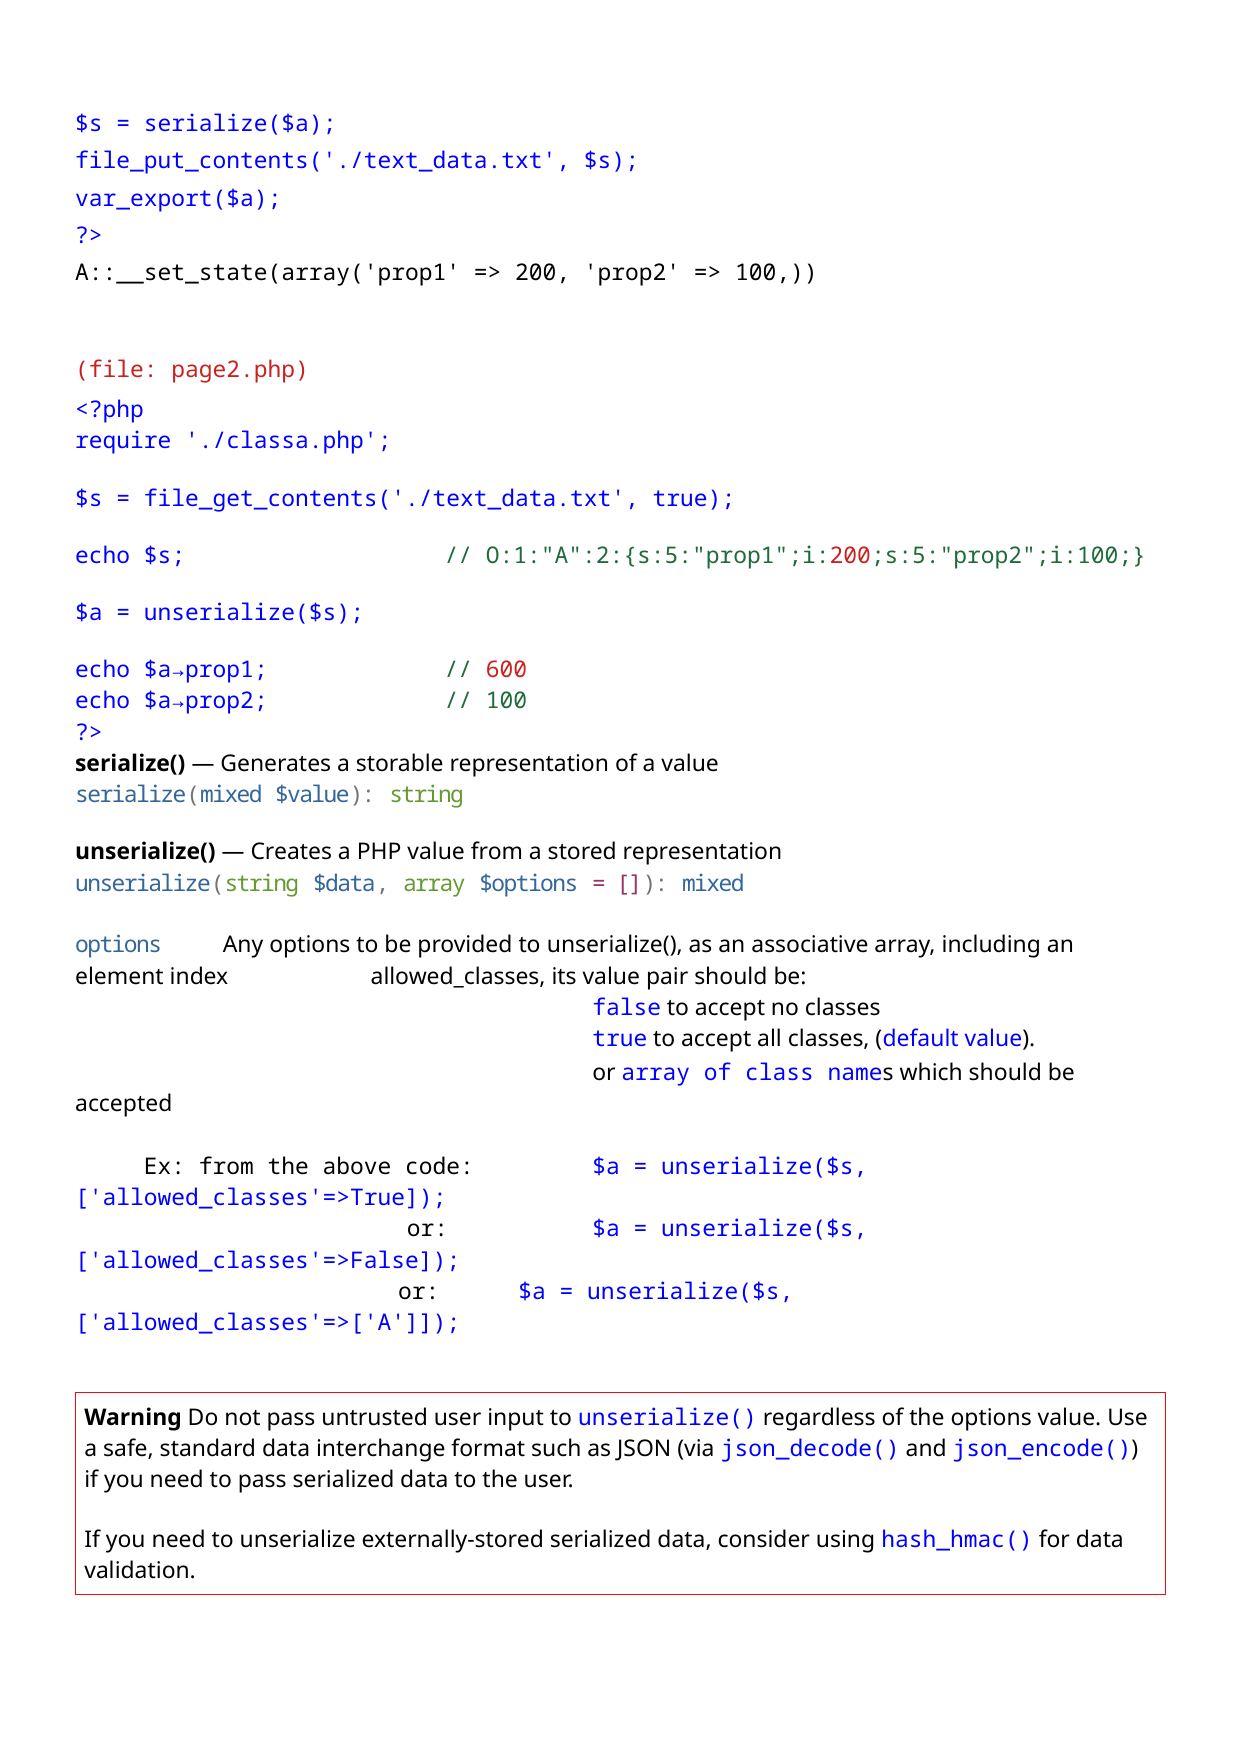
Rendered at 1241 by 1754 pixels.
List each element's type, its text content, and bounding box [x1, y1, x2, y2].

text require './classa.php'; [75, 424, 1166, 456]
text echo $s; // O:1:"A":2:{s:5:"prop1";i:200;s:5:"prop2";i:100;} [75, 539, 1166, 570]
list or array of class names which should be accepted [75, 1053, 1166, 1119]
text $s = file_get_contents('./text_data.txt', true); [75, 481, 1166, 513]
list Ex: from the above code: $a = unserialize($s, ['allowed_classes'=>True]); [75, 1150, 1166, 1212]
text unserialize(string $data, array $options = []): mixed [75, 866, 1166, 898]
text ?> [75, 219, 1166, 250]
text serialize() — Generates a storable representation of a value [75, 747, 1166, 778]
list or: $a = unserialize($s, ['allowed_classes'=>['A']]); [75, 1275, 1166, 1337]
text $s = serialize($a); [75, 107, 1166, 138]
text A::__set_state(array('prop1' => 200, 'prop2' => 100,)) [75, 256, 1166, 287]
list true to accept all classes, (default value). [75, 1022, 1166, 1053]
text file_put_contents('./text_data.txt', $s); [75, 144, 1166, 176]
text var_export($a); [75, 182, 1166, 213]
text serialize(mixed $value): string [75, 778, 1166, 809]
list or: $a = unserialize($s, ['allowed_classes'=>False]); [75, 1212, 1166, 1275]
text echo $a→prop1; // 600 [75, 653, 1166, 684]
text Warning Do not pass untrusted user input to unserialize() regardless of the options value. Use a safe, standard data interchange format such as JSON (via json_decode() and json_encode()) if you need to pass serialized data to the user. [76, 1393, 1165, 1494]
text $a = unserialize($s); [75, 596, 1166, 627]
text ?> [75, 716, 1166, 747]
text <?php [75, 393, 1166, 424]
text echo $a→prop2; // 100 [75, 684, 1166, 716]
subtitle unserialize() — Creates a PHP value from a stored representation [75, 835, 1166, 866]
subtitle options Any options to be provided to unserialize(), as an associative array, including an element index allowed_classes, its value pair should be: [75, 928, 1166, 991]
text If you need to unserialize externally-stored serialized data, consider using hash_hmac() for data validation. [76, 1514, 1165, 1594]
text (file: page2.php) [75, 353, 1166, 384]
list false to accept no classes [75, 991, 1166, 1022]
